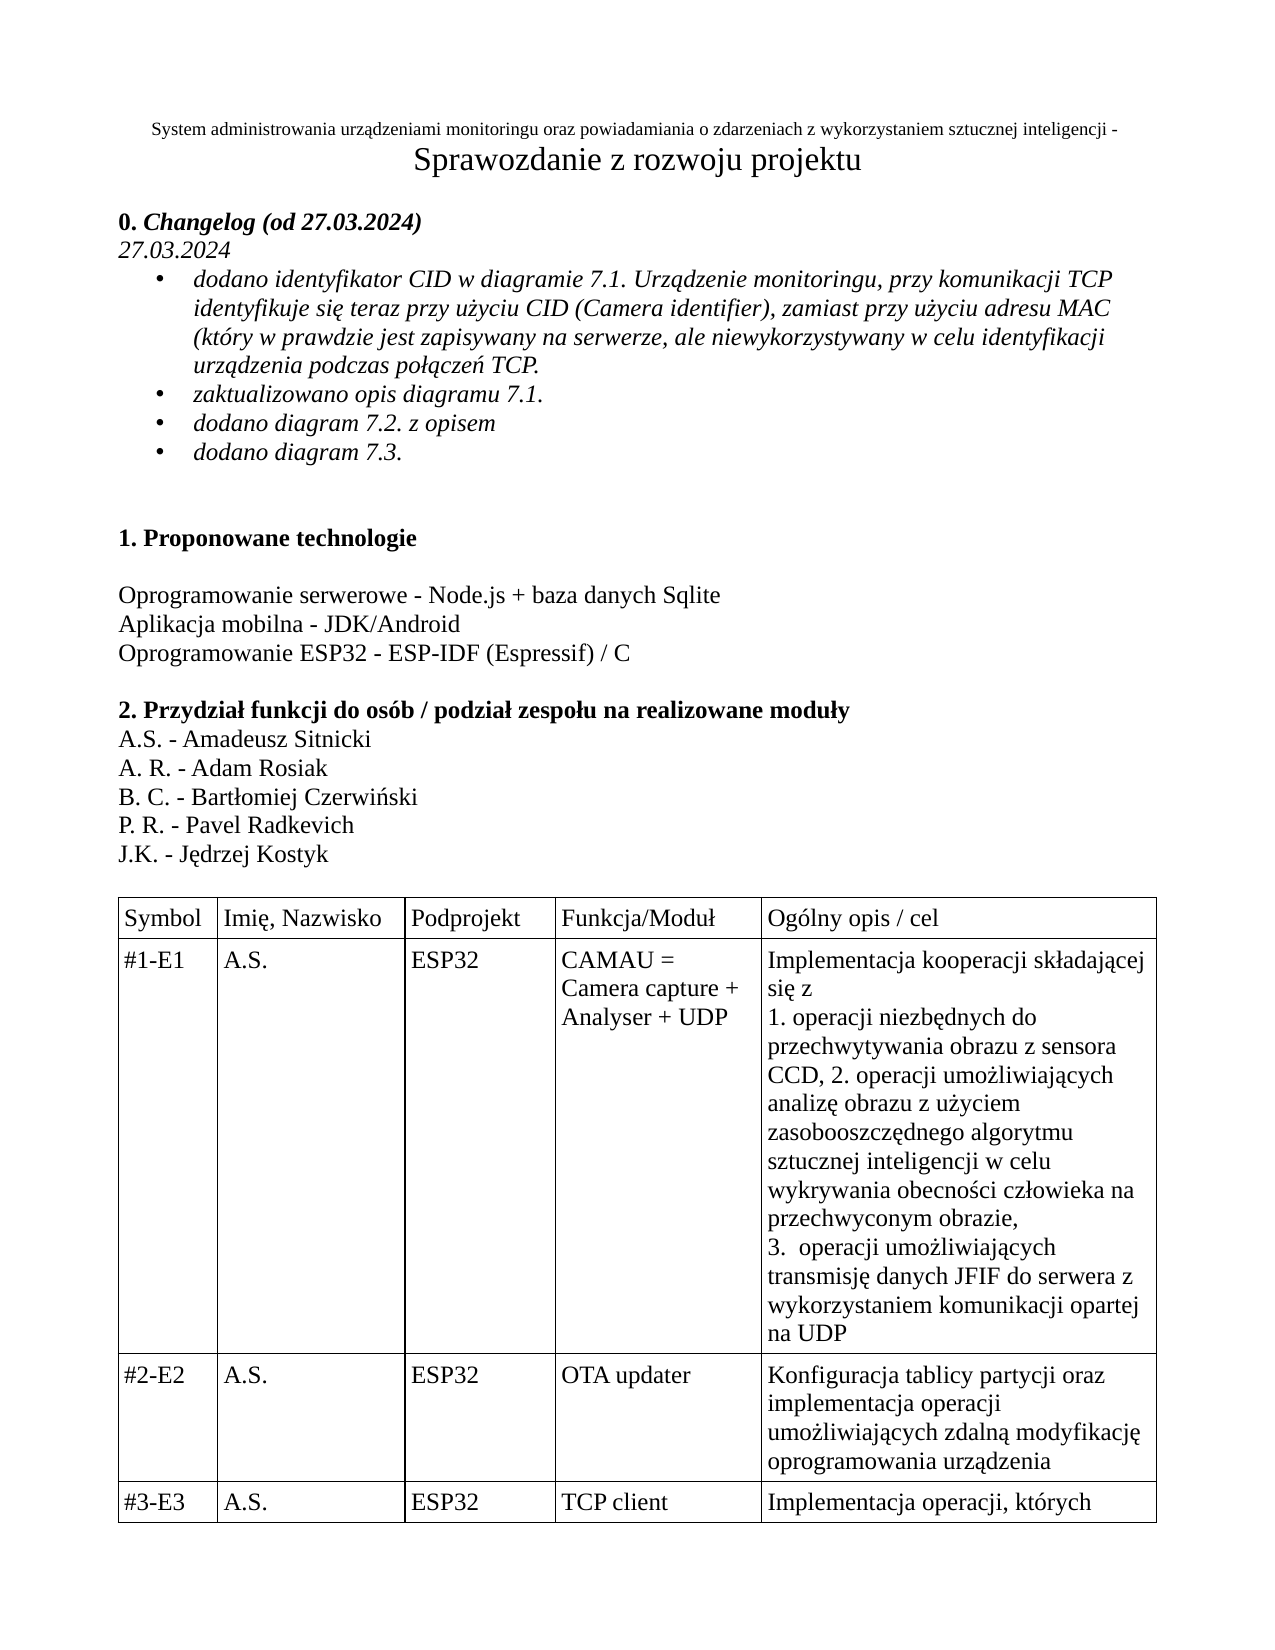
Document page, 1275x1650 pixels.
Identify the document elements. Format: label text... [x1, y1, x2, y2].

text Aplikacja mobilna - JDK/Android [118, 609, 1157, 638]
table_cell Implementacja kooperacji składającej się z 1. operacji niezbędnych do przechwytywania obrazu z sensora CCD, 2. operacji umożliwiających analizę obrazu z użyciem zasobooszczędnego algorytmu sztucznej inteligencji w celu wykrywania obecności człowieka na przechwyconym obrazie, 3. operacji umożliwiających transmisję danych JFIF do serwera z wykorzystaniem komunikacji opartej na UDP [762, 939, 1156, 1353]
table_header Imię, Nazwisko [218, 898, 404, 938]
table_cell ESP32 [406, 1354, 555, 1481]
text P. R. - Pavel Radkevich [118, 811, 1157, 839]
table_cell A.S. [218, 939, 404, 1353]
table_cell A.S. [218, 1482, 404, 1522]
list zaktualizowano opis diagramu 7.1. [156, 379, 1157, 408]
table_cell #3-E3 [119, 1482, 217, 1522]
table_cell ESP32 [406, 1482, 555, 1522]
text 27.03.2024 [118, 236, 1157, 264]
text A. R. - Adam Rosiak [118, 753, 1157, 782]
list dodano diagram 7.3. [156, 437, 1157, 466]
table_cell TCP client [556, 1482, 761, 1522]
table_cell A.S. [218, 1354, 404, 1481]
table_cell CAMAU = Camera capture + Analyser + UDP [556, 939, 761, 1353]
table_cell Implementacja operacji, których [762, 1482, 1156, 1522]
text Sprawozdanie z rozwoju projektu [118, 140, 1157, 178]
text 1. Proponowane technologie [118, 523, 1157, 552]
table_cell #2-E2 [119, 1354, 217, 1481]
text Oprogramowanie serwerowe - Node.js + baza danych Sqlite [118, 581, 1157, 609]
table_header Podprojekt [406, 898, 555, 938]
text Oprogramowanie ESP32 - ESP-IDF (Espressif) / C [118, 638, 1157, 667]
table_cell ESP32 [406, 939, 555, 1353]
text 0. Changelog (od 27.03.2024) [118, 207, 1157, 236]
table_cell #1-E1 [119, 939, 217, 1353]
table_header Ogólny opis / cel [762, 898, 1156, 938]
list dodano identyfikator CID w diagramie 7.1. Urządzenie monitoringu, przy komunikacji TCP identyfikuje się teraz przy użyciu CID (Camera identifier), zamiast przy użyciu adresu MAC (który w prawdzie jest zapisywany na serwerze, ale niewykorzystywany w celu identyfikacji urządzenia podczas połączeń TCP. [156, 264, 1157, 379]
text System administrowania urządzeniami monitoringu oraz powiadamiania o zdarzeniach z wykorzystaniem sztucznej inteligencji - [118, 118, 1157, 140]
text A.S. - Amadeusz Sitnicki [118, 724, 1157, 753]
text B. C. - Bartłomiej Czerwiński [118, 782, 1157, 811]
list dodano diagram 7.2. z opisem [156, 408, 1157, 437]
table_cell OTA updater [556, 1354, 761, 1481]
text J.K. - Jędrzej Kostyk [118, 839, 1157, 868]
table_header Symbol [119, 898, 217, 938]
text 2. Przydział funkcji do osób / podział zespołu na realizowane moduły [118, 696, 1157, 724]
table_header Funkcja/Moduł [556, 898, 761, 938]
table_cell Konfiguracja tablicy partycji oraz implementacja operacji umożliwiających zdalną modyfikację oprogramowania urządzenia [762, 1354, 1156, 1481]
